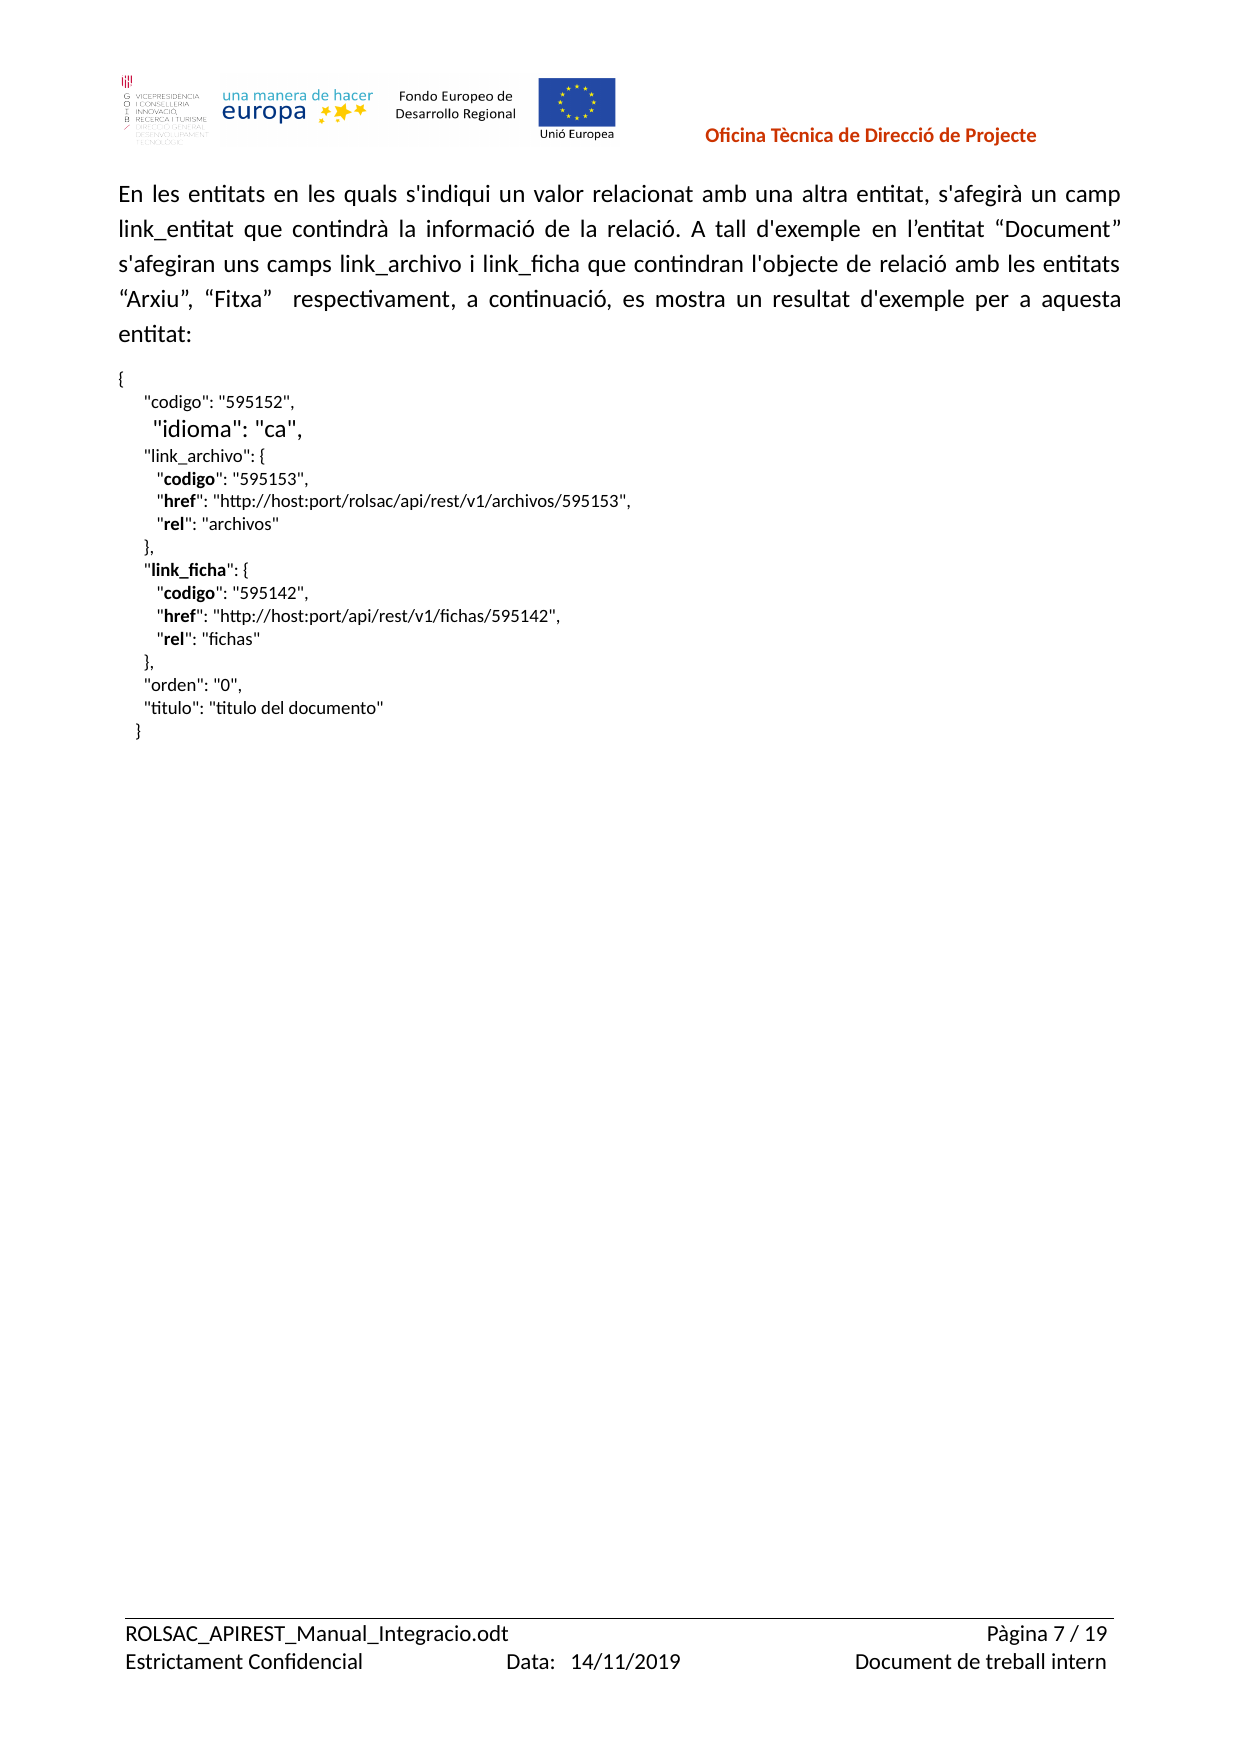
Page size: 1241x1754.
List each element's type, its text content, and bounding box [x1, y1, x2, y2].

text { [118, 367, 1122, 390]
text "codigo": "595142", [118, 581, 1122, 604]
text } [118, 719, 1122, 742]
text }, [118, 536, 1122, 558]
picture [219, 73, 621, 147]
list En les entitats en les quals s'indiqui un valor relacionat amb una altra entitat, s'afegirà un camp link_entitat que contindrà la informació de la relació. A tall d'exemple en l’entitat “Document” s'afegiran uns camps link_archivo i link_ficha que contindran l'objecte de relació amb les entitats “Arxiu”, “Fitxa” respectivament, a continuació, es mostra un resultat d'exemple per a aquesta entitat: [118, 178, 1122, 348]
text "link_archivo": { [118, 444, 1122, 467]
text "idioma": "ca", [118, 413, 1122, 444]
text "rel": "archivos" [118, 513, 1122, 536]
text "codigo": "595153", [118, 467, 1122, 490]
text "rel": "fichas" [118, 627, 1122, 650]
text "href": "http://host:port/api/rest/v1/fichas/595142", [118, 604, 1122, 627]
text "link_ficha": { [118, 558, 1122, 581]
text "codigo": "595152", [118, 390, 1122, 413]
text }, [118, 650, 1122, 673]
text "titulo": "titulo del documento" [118, 696, 1122, 719]
text "href": "http://host:port/rolsac/api/rest/v1/archivos/595153", [118, 490, 1122, 513]
text "orden": "0", [118, 673, 1122, 696]
picture [118, 73, 213, 147]
